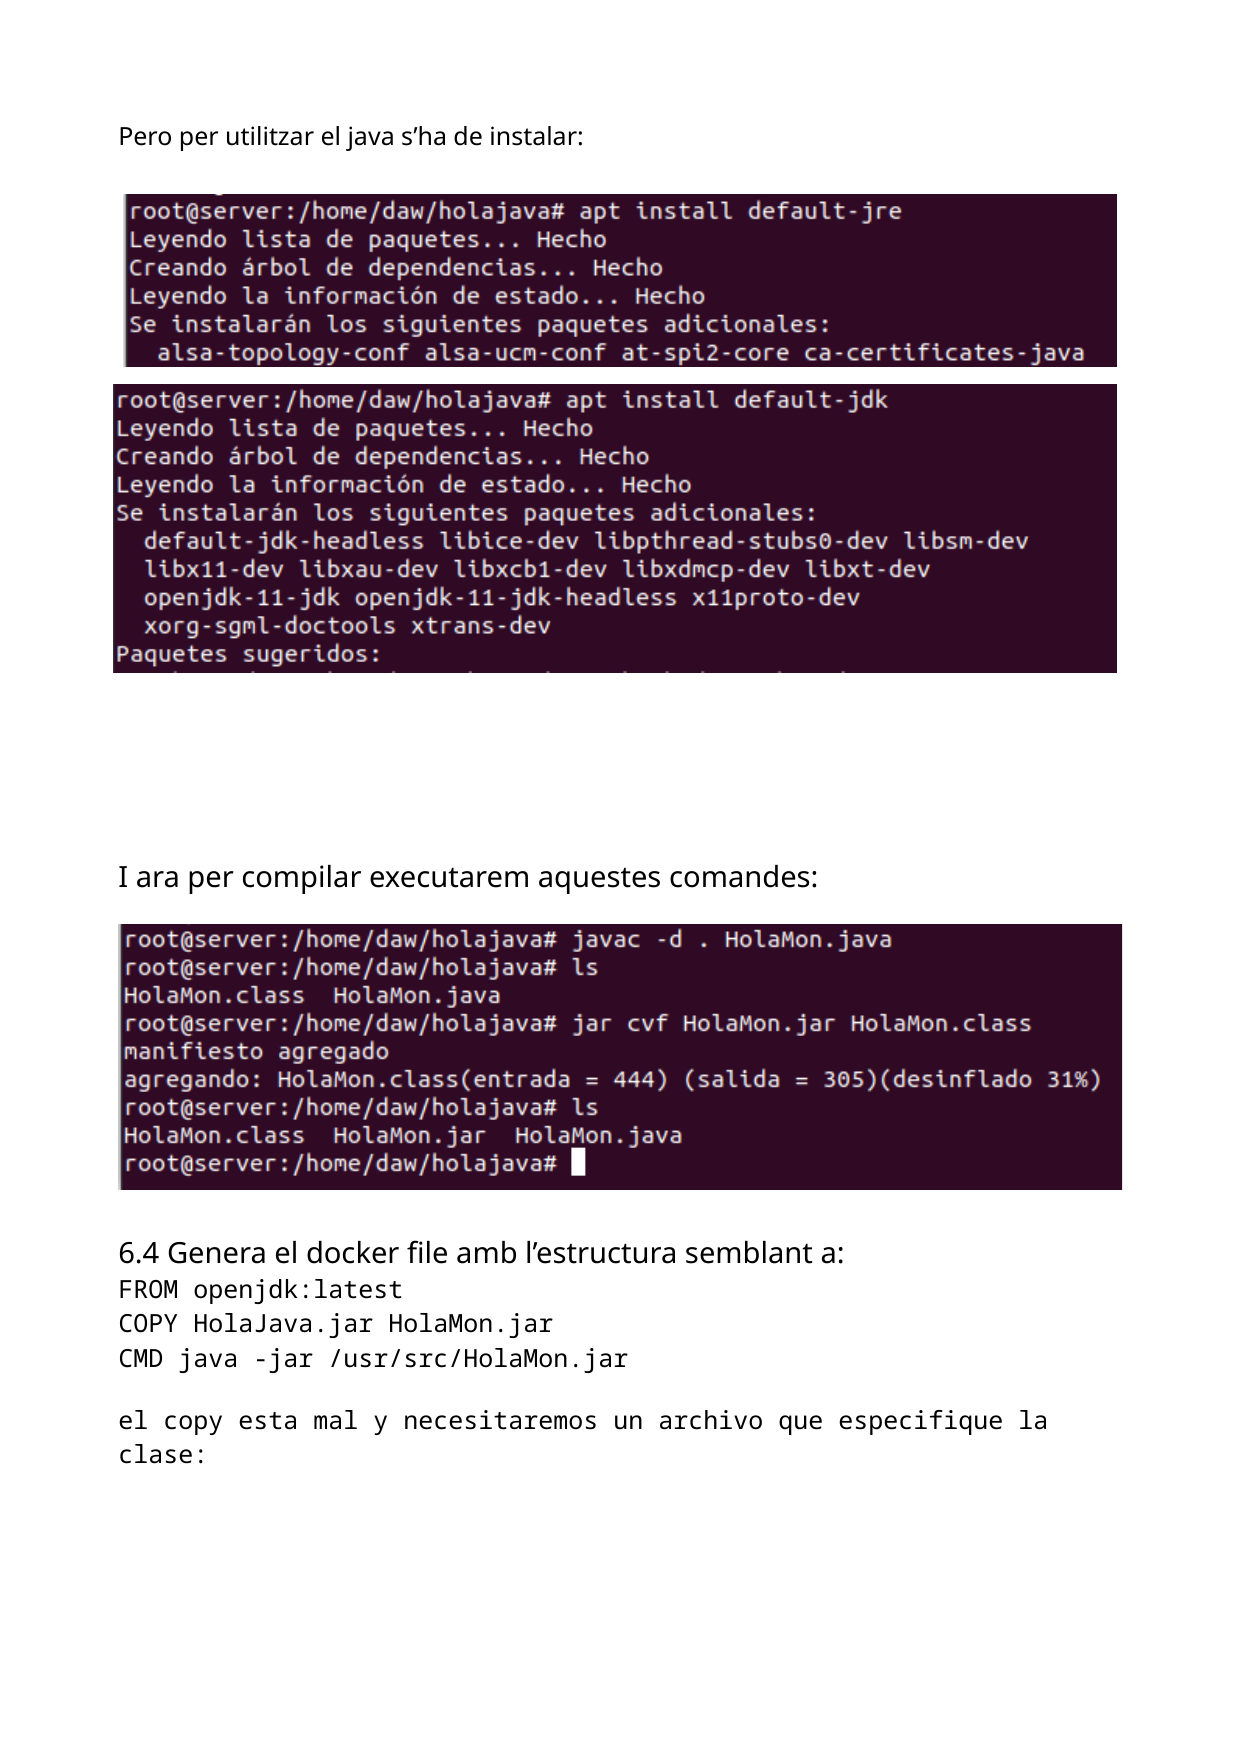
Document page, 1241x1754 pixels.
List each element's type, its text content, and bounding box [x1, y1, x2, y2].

picture [123, 194, 1117, 367]
picture [113, 384, 1117, 673]
text Pero per utilitzar el java s’ha de instalar: [118, 118, 1122, 152]
text 6.4 Genera el docker file amb l’estructura semblant a: [118, 1190, 1122, 1272]
picture [118, 924, 1123, 1190]
text el copy esta mal y necesitaremos un archivo que especifique la clase: [118, 1403, 1122, 1471]
text I ara per compilar executarem aquestes comandes: [118, 856, 1122, 896]
text FROM openjdk:latest COPY HolaJava.jar HolaMon.jar CMD java -jar /usr/src/HolaMon.jar [118, 1272, 1122, 1374]
